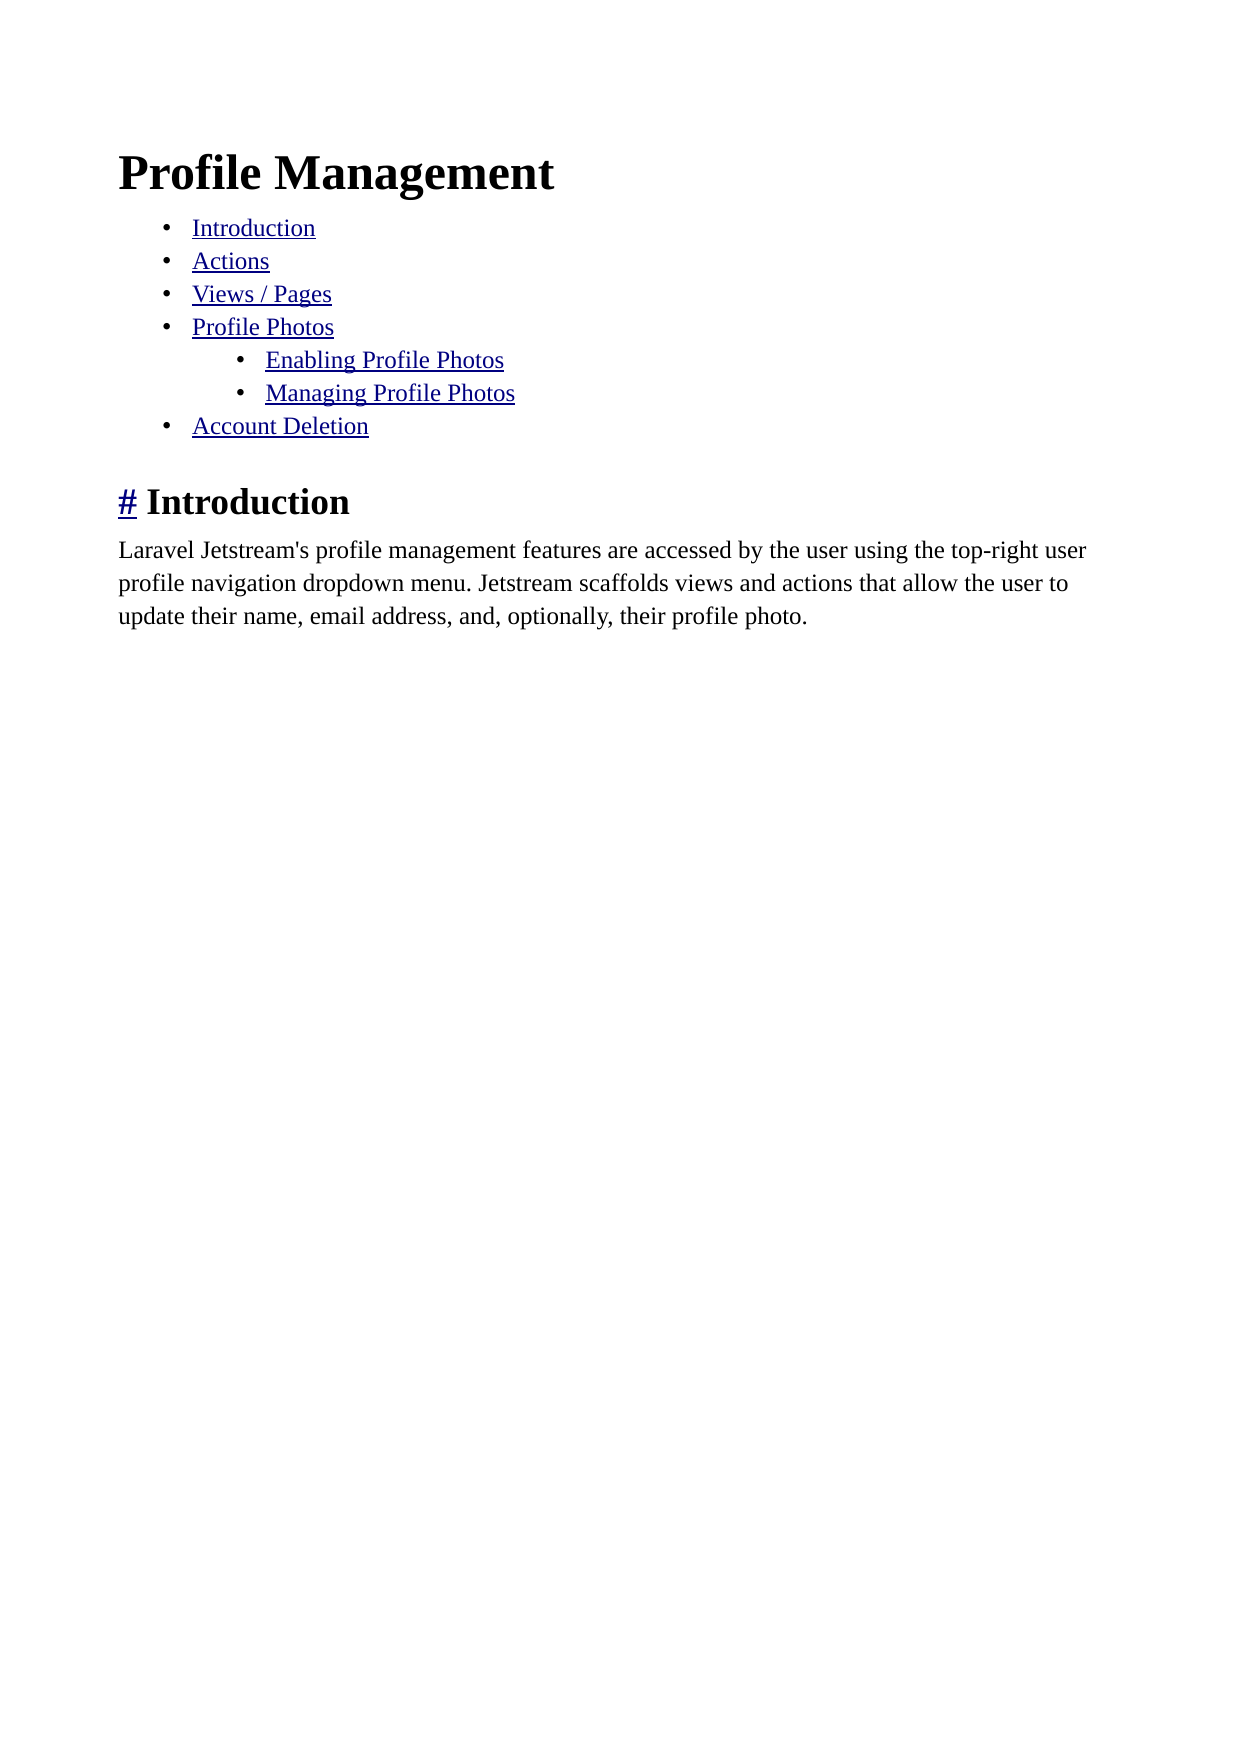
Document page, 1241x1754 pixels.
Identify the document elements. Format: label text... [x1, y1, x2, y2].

list Managing Profile Photos [236, 378, 1122, 407]
list Actions [162, 246, 1122, 275]
subtitle # Introduction [118, 480, 1122, 523]
subtitle Profile Management [118, 143, 1122, 201]
list Enabling Profile Photos [236, 345, 1122, 374]
text Laravel Jetstream's profile management features are accessed by the user using the top-right user profile navigation dropdown menu. Jetstream scaffolds views and actions that allow the user to update their name, email address, and, optionally, their profile photo. [118, 535, 1122, 630]
list Profile Photos [162, 312, 1122, 341]
list Account Deletion [162, 411, 1122, 440]
list Introduction [162, 213, 1122, 242]
list Views / Pages [162, 279, 1122, 308]
